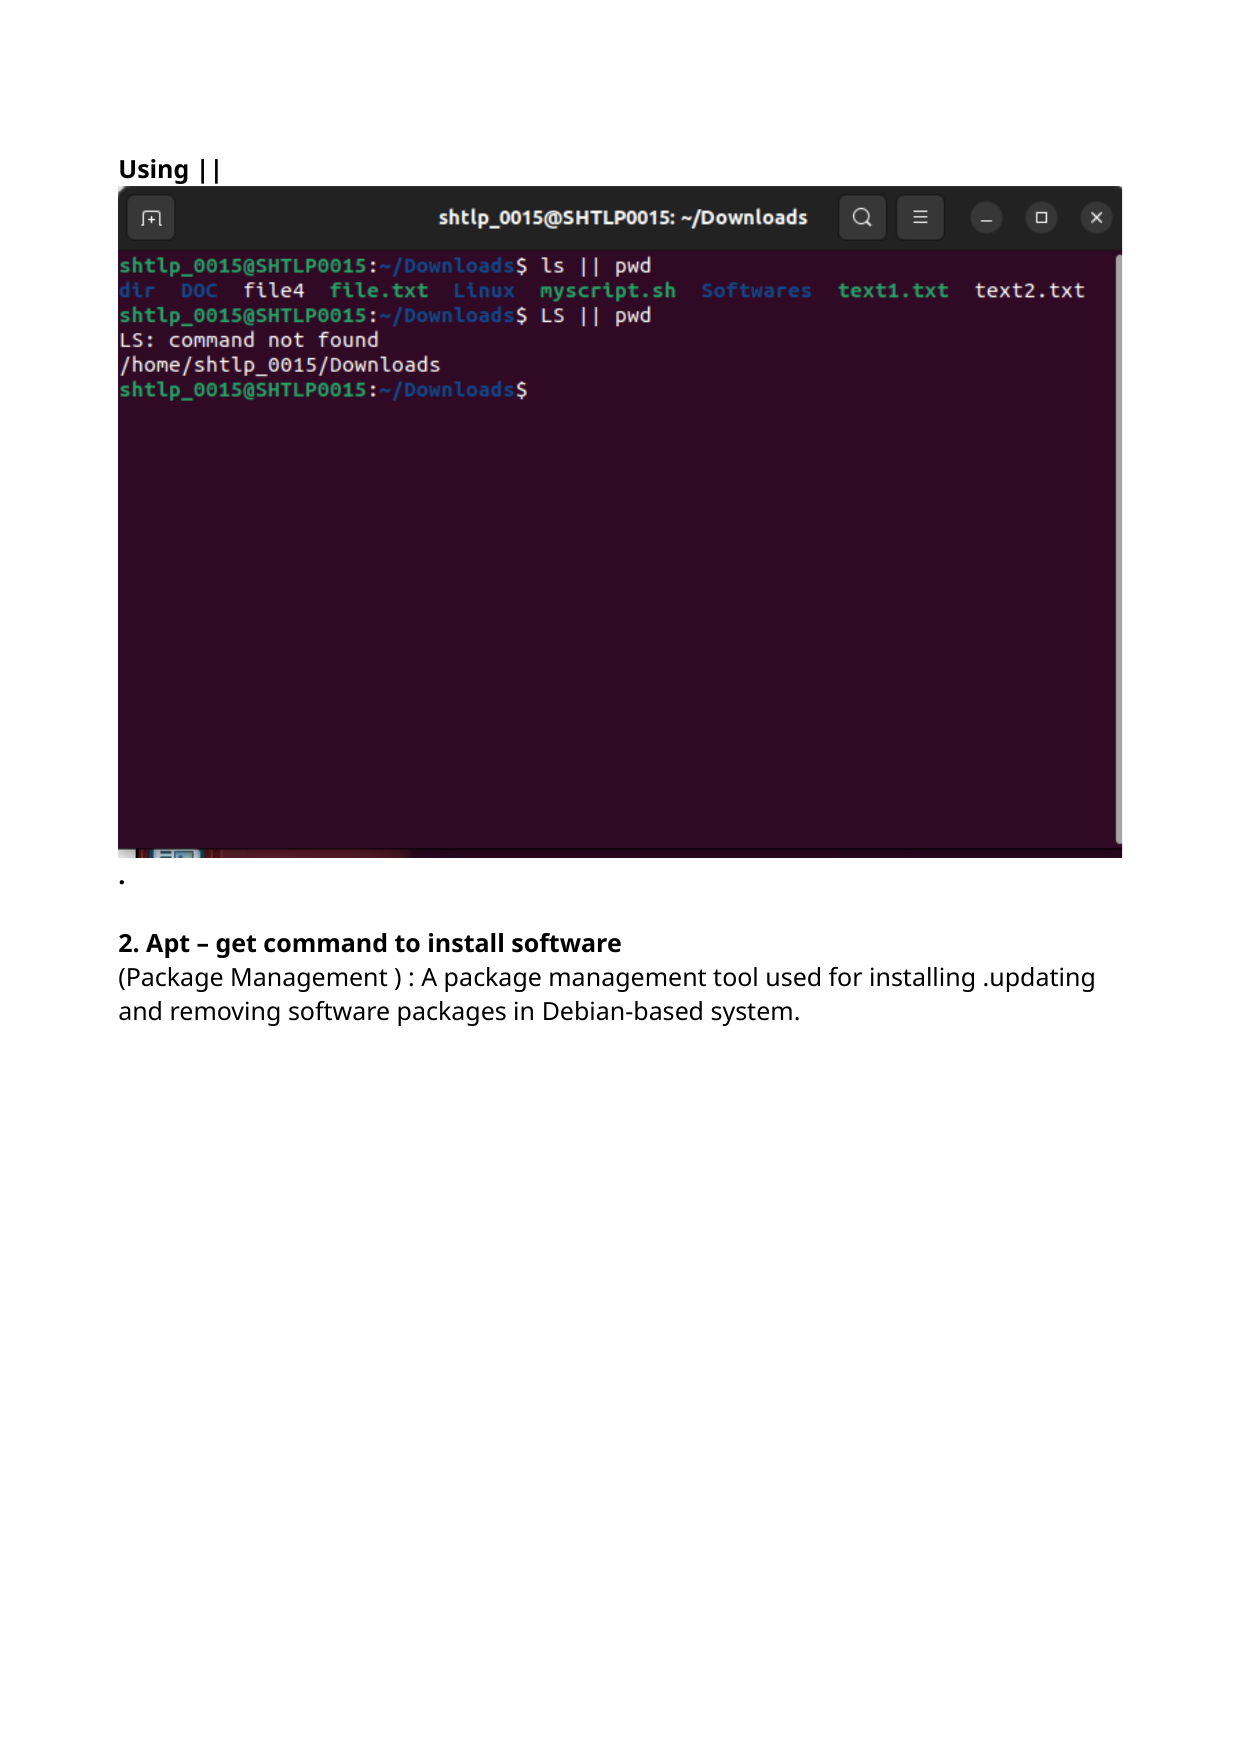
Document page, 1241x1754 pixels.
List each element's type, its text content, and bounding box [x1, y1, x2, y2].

picture [118, 186, 1123, 858]
text (Package Management ) : A package management tool used for installing .updating and removing software packages in Debian-based system. [118, 959, 1122, 1028]
text 2. Apt – get command to install software [118, 925, 1122, 959]
text Using || [118, 152, 1122, 186]
text . [118, 858, 1122, 891]
